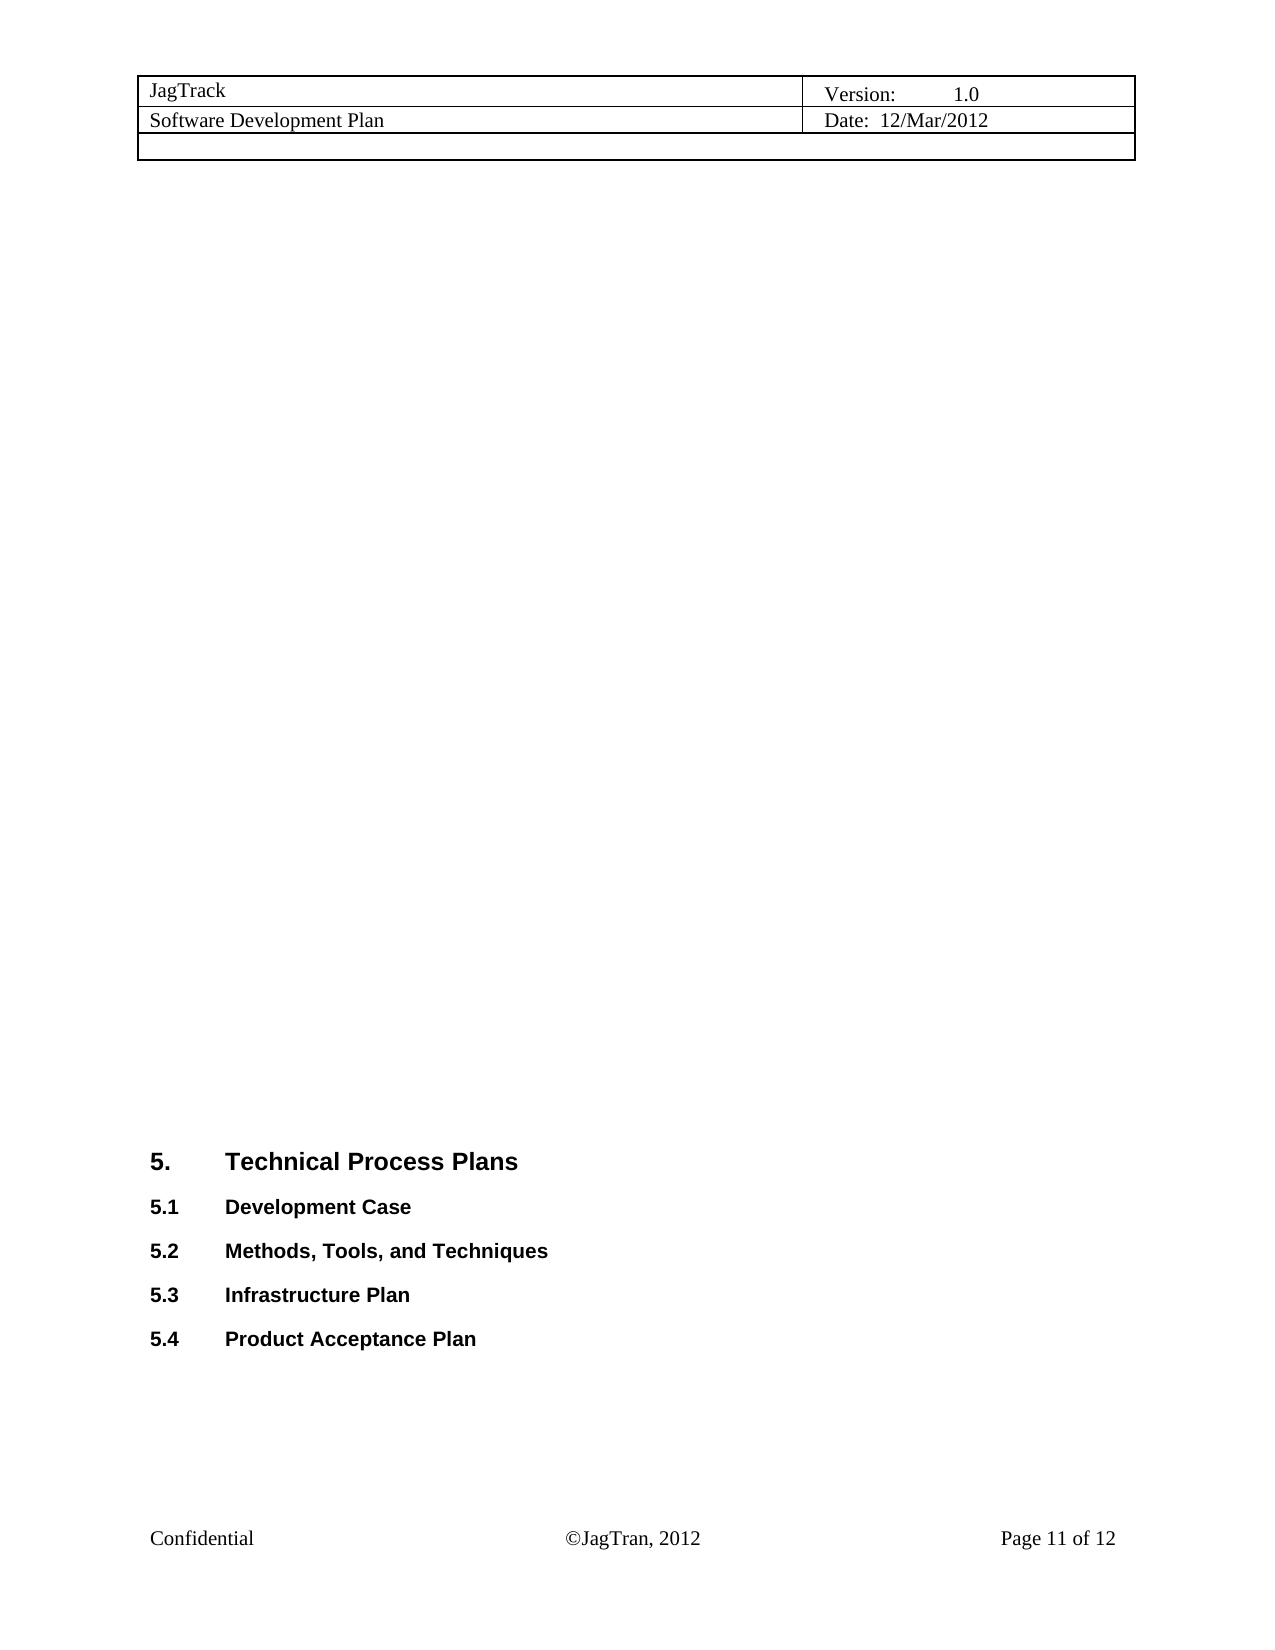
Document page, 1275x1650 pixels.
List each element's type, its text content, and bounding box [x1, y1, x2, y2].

subtitle Methods, Tools, and Techniques [150, 1238, 1125, 1263]
subtitle Technical Process Plans [150, 1147, 1125, 1175]
subtitle Product Acceptance Plan [150, 1325, 1125, 1350]
subtitle Development Case [150, 1194, 1125, 1219]
subtitle Infrastructure Plan [150, 1282, 1125, 1307]
